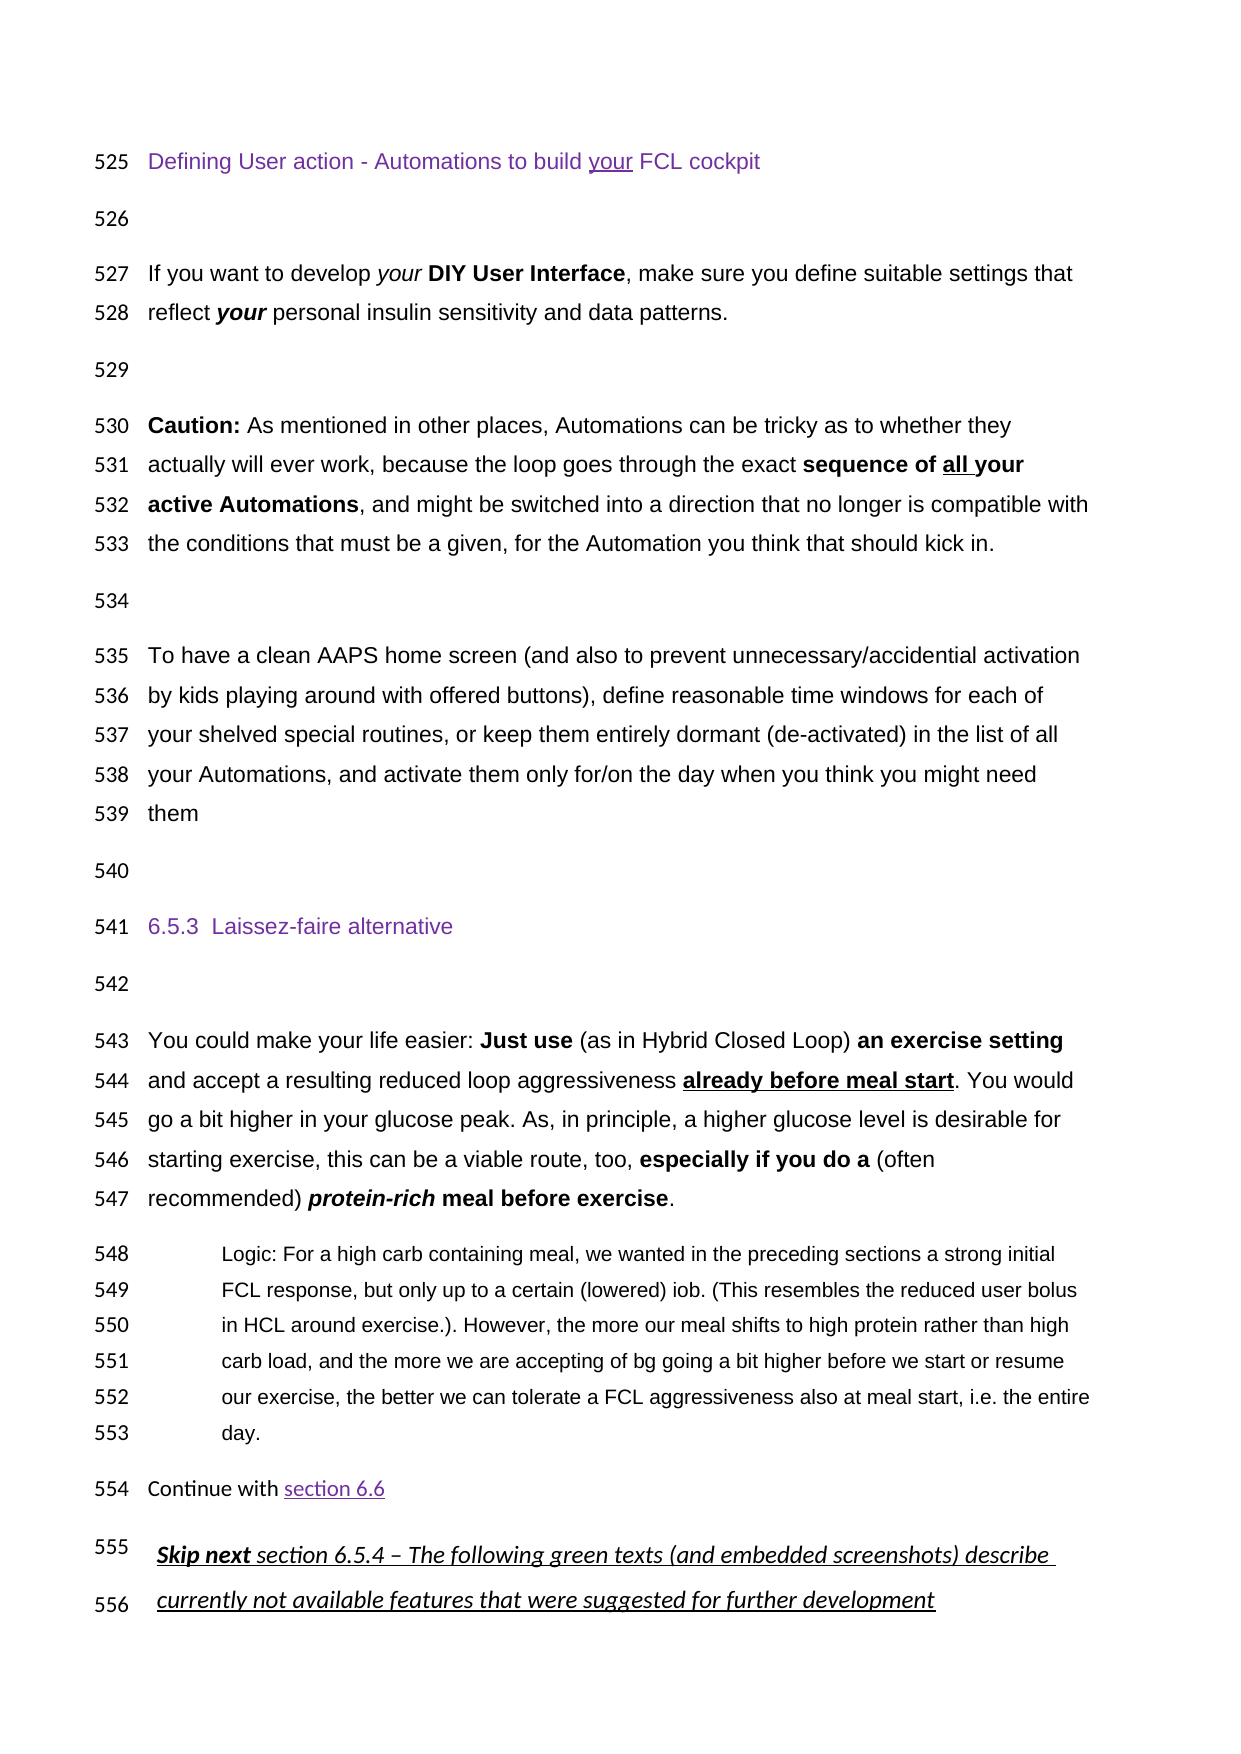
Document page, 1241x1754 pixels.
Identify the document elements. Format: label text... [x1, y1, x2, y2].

text [142, 1531, 1079, 1627]
text Continue with section 6.6 [148, 1474, 1093, 1502]
text To have a clean AAPS home screen (and also to prevent unnecessary/accidential activation by kids playing around with offered buttons), define reasonable time windows for each of your shelved special routines, or keep them entirely dormant (de-activated) in the list of all your Automations, and activate them only for/on the day when you think you might need them [148, 642, 1093, 827]
text Skip next section 6.5.4 – The following green texts (and embedded screenshots) describe currently not available features that were suggested for further development [157, 1539, 1064, 1615]
text Defining User action - Automations to build your FCL cockpit [148, 148, 1093, 174]
text Caution: As mentioned in other places, Automations can be tricky as to whether they actually will ever work, because the loop goes through the exact sequence of all your active Automations, and might be switched into a direction that no longer is compatible with the conditions that must be a given, for the Automation you think that should kick in. [148, 412, 1093, 556]
text 6.5.3 Laissez-faire alternative [148, 913, 1093, 939]
text If you want to develop your DIY User Interface, make sure you define suitable settings that reflect your personal insulin sensitivity and data patterns. [148, 260, 1093, 326]
text Logic: For a high carb containing meal, we wanted in the preceding sections a strong initial FCL response, but only up to a certain (lowered) iob. (This resembles the reduced user bolus in HCL around exercise.). However, the more our meal shifts to high protein rather than high carb load, and the more we are accepting of bg going a bit higher before we start or resume our exercise, the better we can tolerate a FCL aggressiveness also at meal start, i.e. the entire day. [221, 1241, 1093, 1445]
text You could make your life easier: Just use (as in Hybrid Closed Loop) an exercise setting and accept a resulting reduced loop aggressiveness already before meal start. You would go a bit higher in your glucose peak. As, in principle, a higher glucose level is desirable for starting exercise, this can be a viable route, too, especially if you do a (often recommended) protein-rich meal before exercise. [148, 1027, 1093, 1212]
